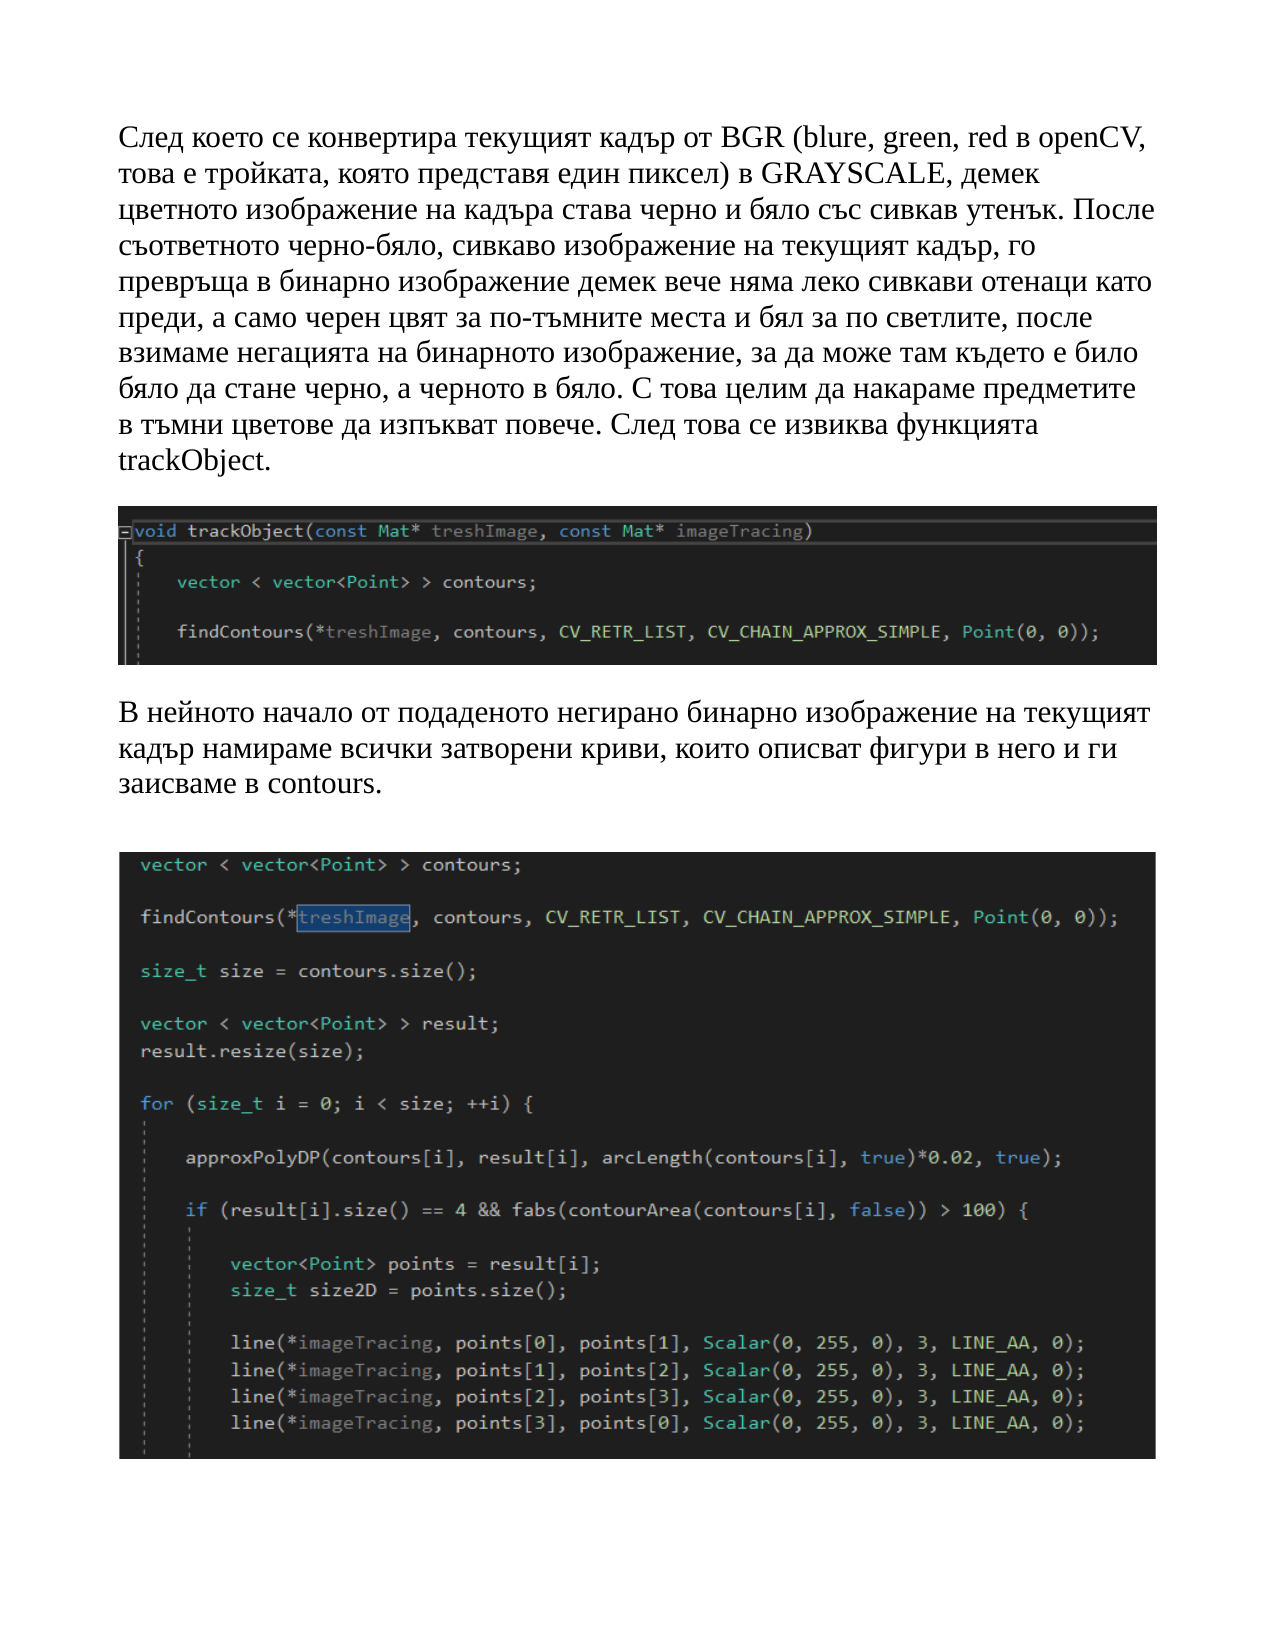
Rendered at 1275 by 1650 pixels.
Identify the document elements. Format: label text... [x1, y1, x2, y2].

text След което се конвертира текущият кадър от BGR (blure, green, red в openCV, това е тройката, която представя един пиксел) в GRAYSCALE, демек цветното изображение на кадъра става черно и бяло със сивкав утенък. После съответното черно-бяло, сивкаво изображение на текущият кадър, го превръща в бинарно изображение демек вече няма леко сивкави отенаци като преди, а само черен цвят за по-тъмните места и бял за по светлите, после взимаме негацията на бинарното изображение, за да може там където е било бяло да стане черно, а черното в бяло. С това целим да накараме предметите в тъмни цветове да изпъкват повече. След това се извиква функцията trackObject. [118, 118, 1157, 477]
picture [119, 852, 1156, 1459]
picture [118, 506, 1157, 665]
text В нейното начало от подаденото негирано бинарно изображение на текущият кадър намираме всички затворени криви, които описват фигури в него и ги заисваме в contours. [118, 693, 1157, 801]
